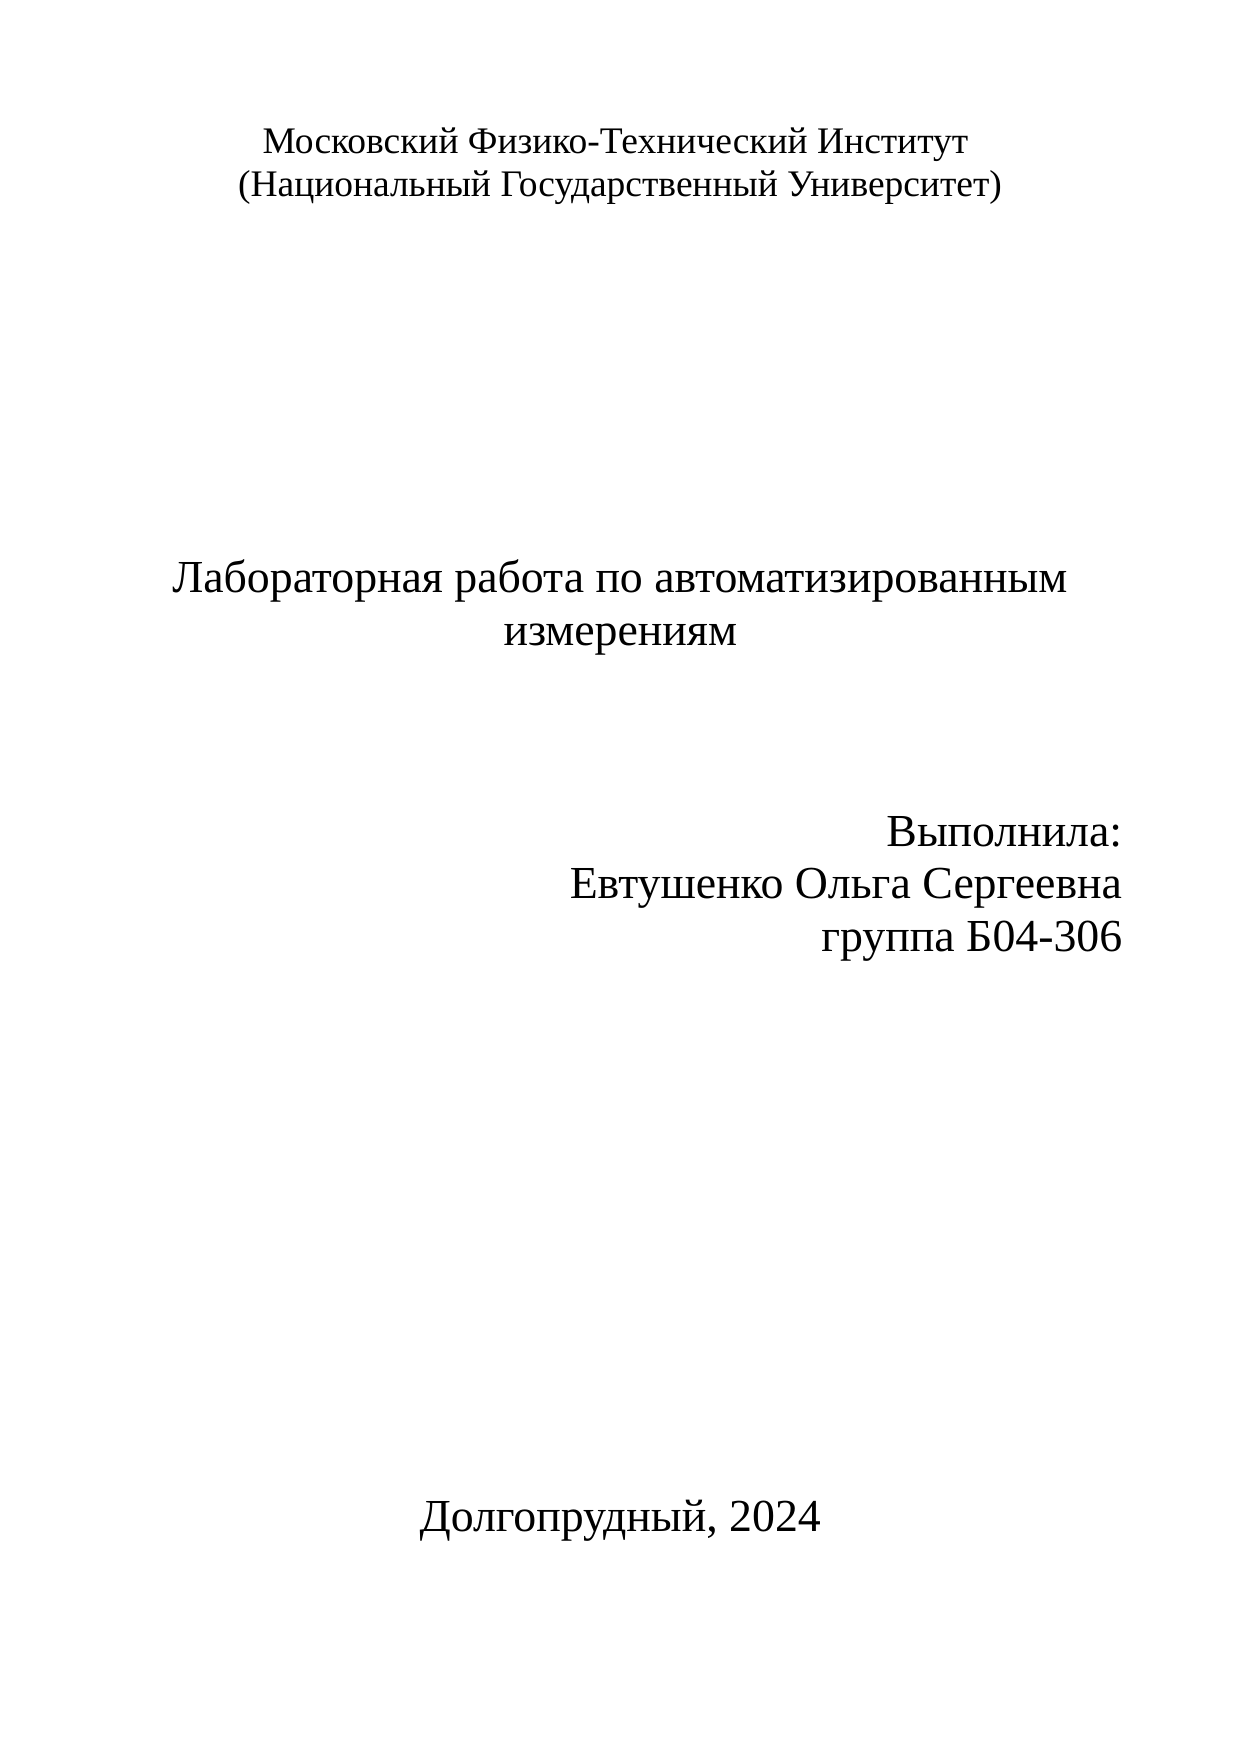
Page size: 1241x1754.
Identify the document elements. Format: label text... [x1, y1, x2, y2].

text Евтушенко Ольга Сергеевна [118, 856, 1122, 909]
text Московский Физико-Технический Институт [118, 118, 1122, 161]
text Выполнила: [118, 803, 1122, 856]
text Долгопрудный, 2024 [118, 1488, 1122, 1541]
text группа Б04-306 [118, 909, 1122, 961]
text (Национальный Государственный Университет) [118, 161, 1122, 204]
text Лабораторная работа по автоматизированным измерениям [118, 549, 1122, 655]
